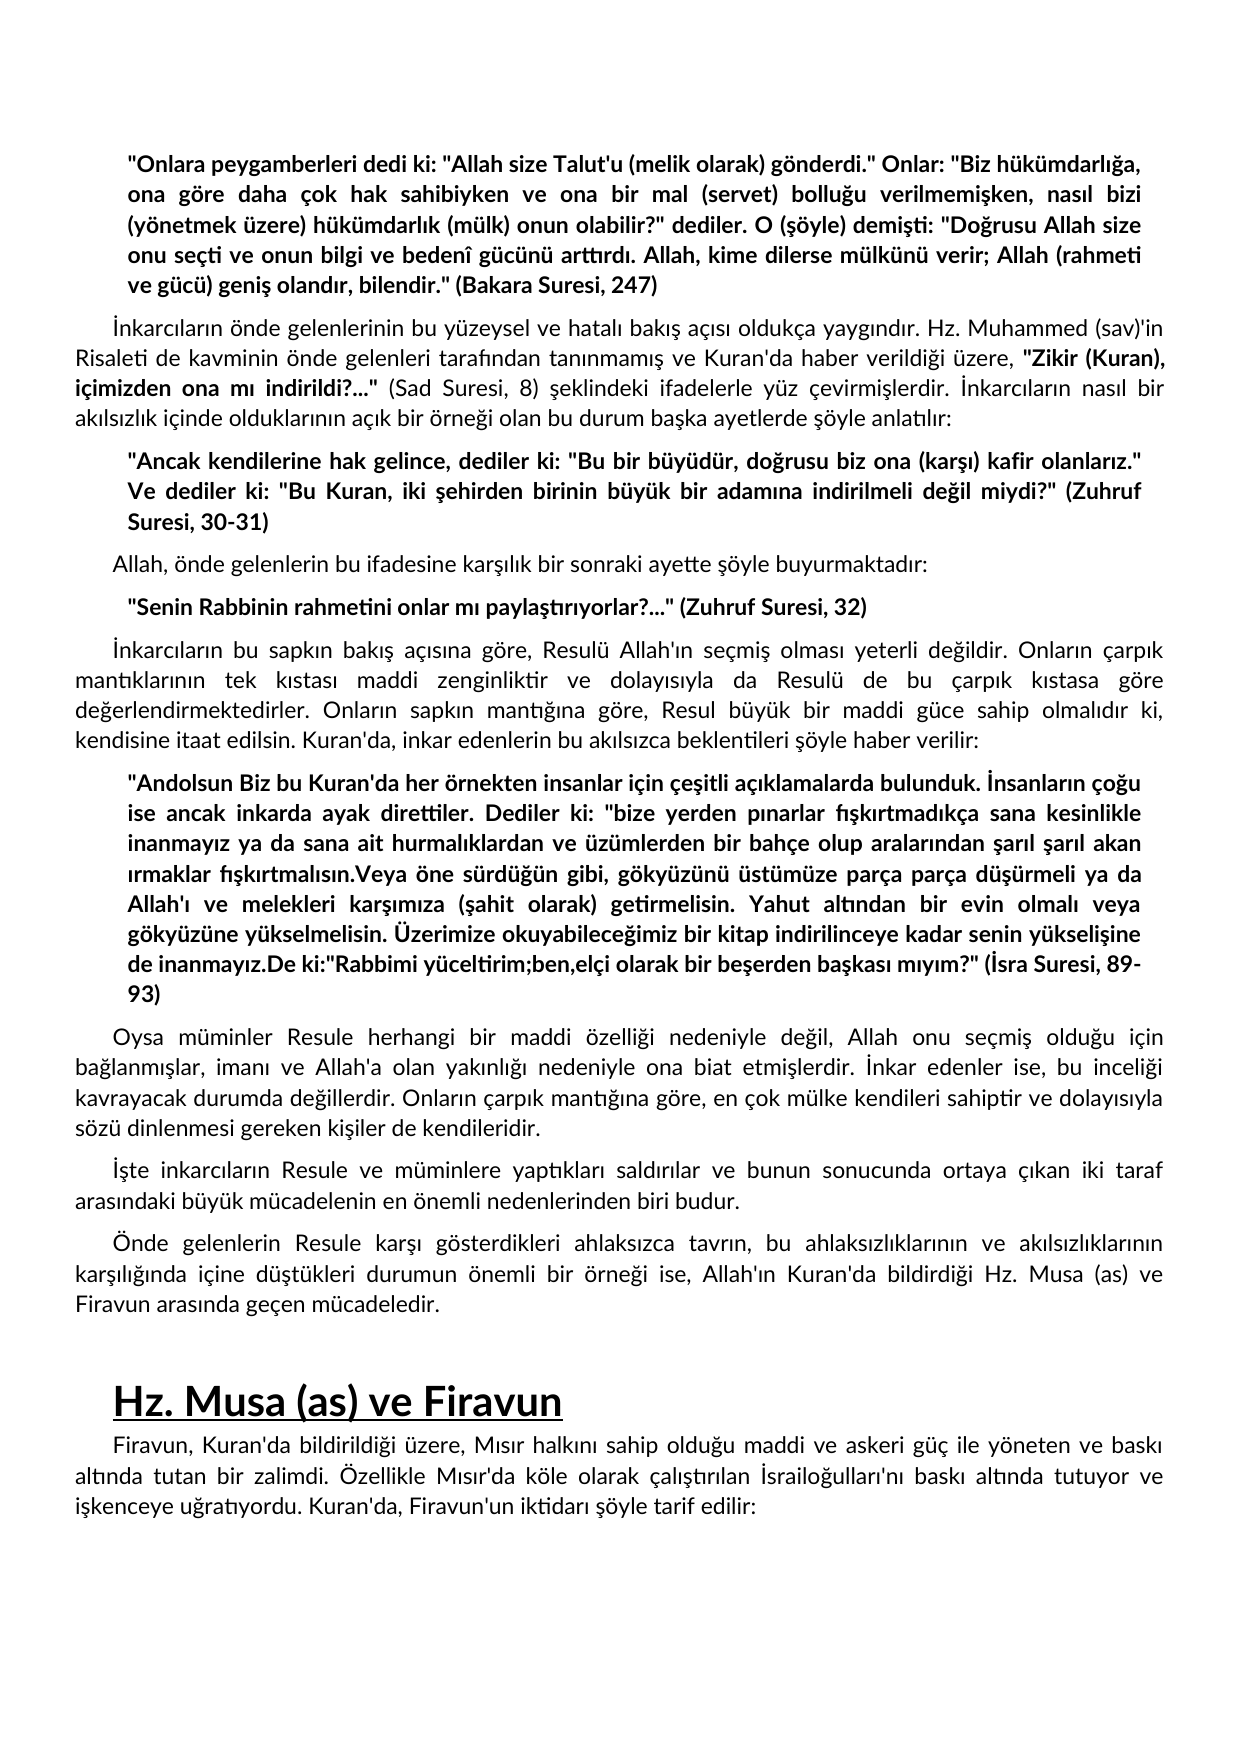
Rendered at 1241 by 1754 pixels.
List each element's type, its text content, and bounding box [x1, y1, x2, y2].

subtitle Hz. Musa (as) ve Firavun [112, 1375, 1165, 1425]
text "Senin Rabbinin rahmetini onlar mı paylaştırıyorlar?..." (Zuhruf Suresi, 32) [127, 593, 1143, 620]
text Oysa müminler Resule herhangi bir maddi özelliği nedeniyle değil, Allah onu seçmiş olduğu için bağlanmışlar, imanı ve Allah'a olan yakınlığı nedeniyle ona biat etmişlerdir. İnkar edenler ise, bu inceliği kavrayacak durumda değillerdir. Onların çarpık mantığına göre, en çok mülke kendileri sahiptir ve dolayısıyla sözü dinlenmesi gereken kişiler de kendileridir. [75, 1023, 1165, 1141]
text Allah, önde gelenlerin bu ifadesine karşılık bir sonraki ayette şöyle buyurmaktadır: [75, 550, 1165, 577]
text İnkarcıların bu sapkın bakış açısına göre, Resulü Allah'ın seçmiş olması yeterli değildir. Onların çarpık mantıklarının tek kıstası maddi zenginliktir ve dolayısıyla da Resulü de bu çarpık kıstasa göre değerlendirmektedirler. Onların sapkın mantığına göre, Resul büyük bir maddi güce sahip olmalıdır ki, kendisine itaat edilsin. Kuran'da, inkar edenlerin bu akılsızca beklentileri şöyle haber verilir: [75, 635, 1165, 753]
text Firavun, Kuran'da bildirildiği üzere, Mısır halkını sahip olduğu maddi ve askeri güç ile yöneten ve baskı altında tutan bir zalimdi. Özellikle Mısır'da köle olarak çalıştırılan İsrailoğulları'nı baskı altında tutuyor ve işkenceye uğratıyordu. Kuran'da, Firavun'un iktidarı şöyle tarif edilir: [75, 1431, 1165, 1519]
text "Andolsun Biz bu Kuran'da her örnekten insanlar için çeşitli açıklamalarda bulunduk. İnsanların çoğu ise ancak inkarda ayak direttiler. Dediler ki: "bize yerden pınarlar fışkırtmadıkça sana kesinlikle inanmayız ya da sana ait hurmalıklardan ve üzümlerden bir bahçe olup aralarından şarıl şarıl akan ırmaklar fışkırtmalısın.Veya öne sürdüğün gibi, gökyüzünü üstümüze parça parça düşürmeli ya da Allah'ı ve melekleri karşımıza (şahit olarak) getirmelisin. Yahut altından bir evin olmalı veya gökyüzüne yükselmelisin. Üzerimize okuyabileceğimiz bir kitap indirilinceye kadar senin yükselişine de inanmayız.De ki:"Rabbimi yüceltirim;ben,elçi olarak bir beşerden başkası mıyım?" (İsra Suresi, 89-93) [127, 769, 1143, 1008]
text "Onlara peygamberleri dedi ki: "Allah size Talut'u (melik olarak) gönderdi." Onlar: "Biz hükümdarlığa, ona göre daha çok hak sahibiyken ve ona bir mal (servet) bolluğu verilmemişken, nasıl bizi (yönetmek üzere) hükümdarlık (mülk) onun olabilir?" dediler. O (şöyle) demişti: "Doğrusu Allah size onu seçti ve onun bilgi ve bedenî gücünü arttırdı. Allah, kime dilerse mülkünü verir; Allah (rahmeti ve gücü) geniş olandır, bilendir." (Bakara Suresi, 247) [127, 150, 1143, 298]
text İşte inkarcıların Resule ve müminlere yaptıkları saldırılar ve bunun sonucunda ortaya çıkan iki taraf arasındaki büyük mücadelenin en önemli nedenlerinden biri budur. [75, 1156, 1165, 1214]
text İnkarcıların önde gelenlerinin bu yüzeysel ve hatalı bakış açısı oldukça yaygındır. Hz. Muhammed (sav)'in Risaleti de kavminin önde gelenleri tarafından tanınmamış ve Kuran'da haber verildiği üzere, "Zikir (Kuran), içimizden ona mı indirildi?..." (Sad Suresi, 8) şeklindeki ifadelerle yüz çevirmişlerdir. İnkarcıların nasıl bir akılsızlık içinde olduklarının açık bir örneği olan bu durum başka ayetlerde şöyle anlatılır: [75, 313, 1165, 432]
text Önde gelenlerin Resule karşı gösterdikleri ahlaksızca tavrın, bu ahlaksızlıklarının ve akılsızlıklarının karşılığında içine düştükleri durumun önemli bir örneği ise, Allah'ın Kuran'da bildirdiği Hz. Musa (as) ve Firavun arasında geçen mücadeledir. [75, 1229, 1165, 1317]
text "Ancak kendilerine hak gelince, dediler ki: "Bu bir büyüdür, doğrusu biz ona (karşı) kafir olanlarız." Ve dediler ki: "Bu Kuran, iki şehirden birinin büyük bir adamına indirilmeli değil miydi?" (Zuhruf Suresi, 30-31) [127, 447, 1143, 535]
